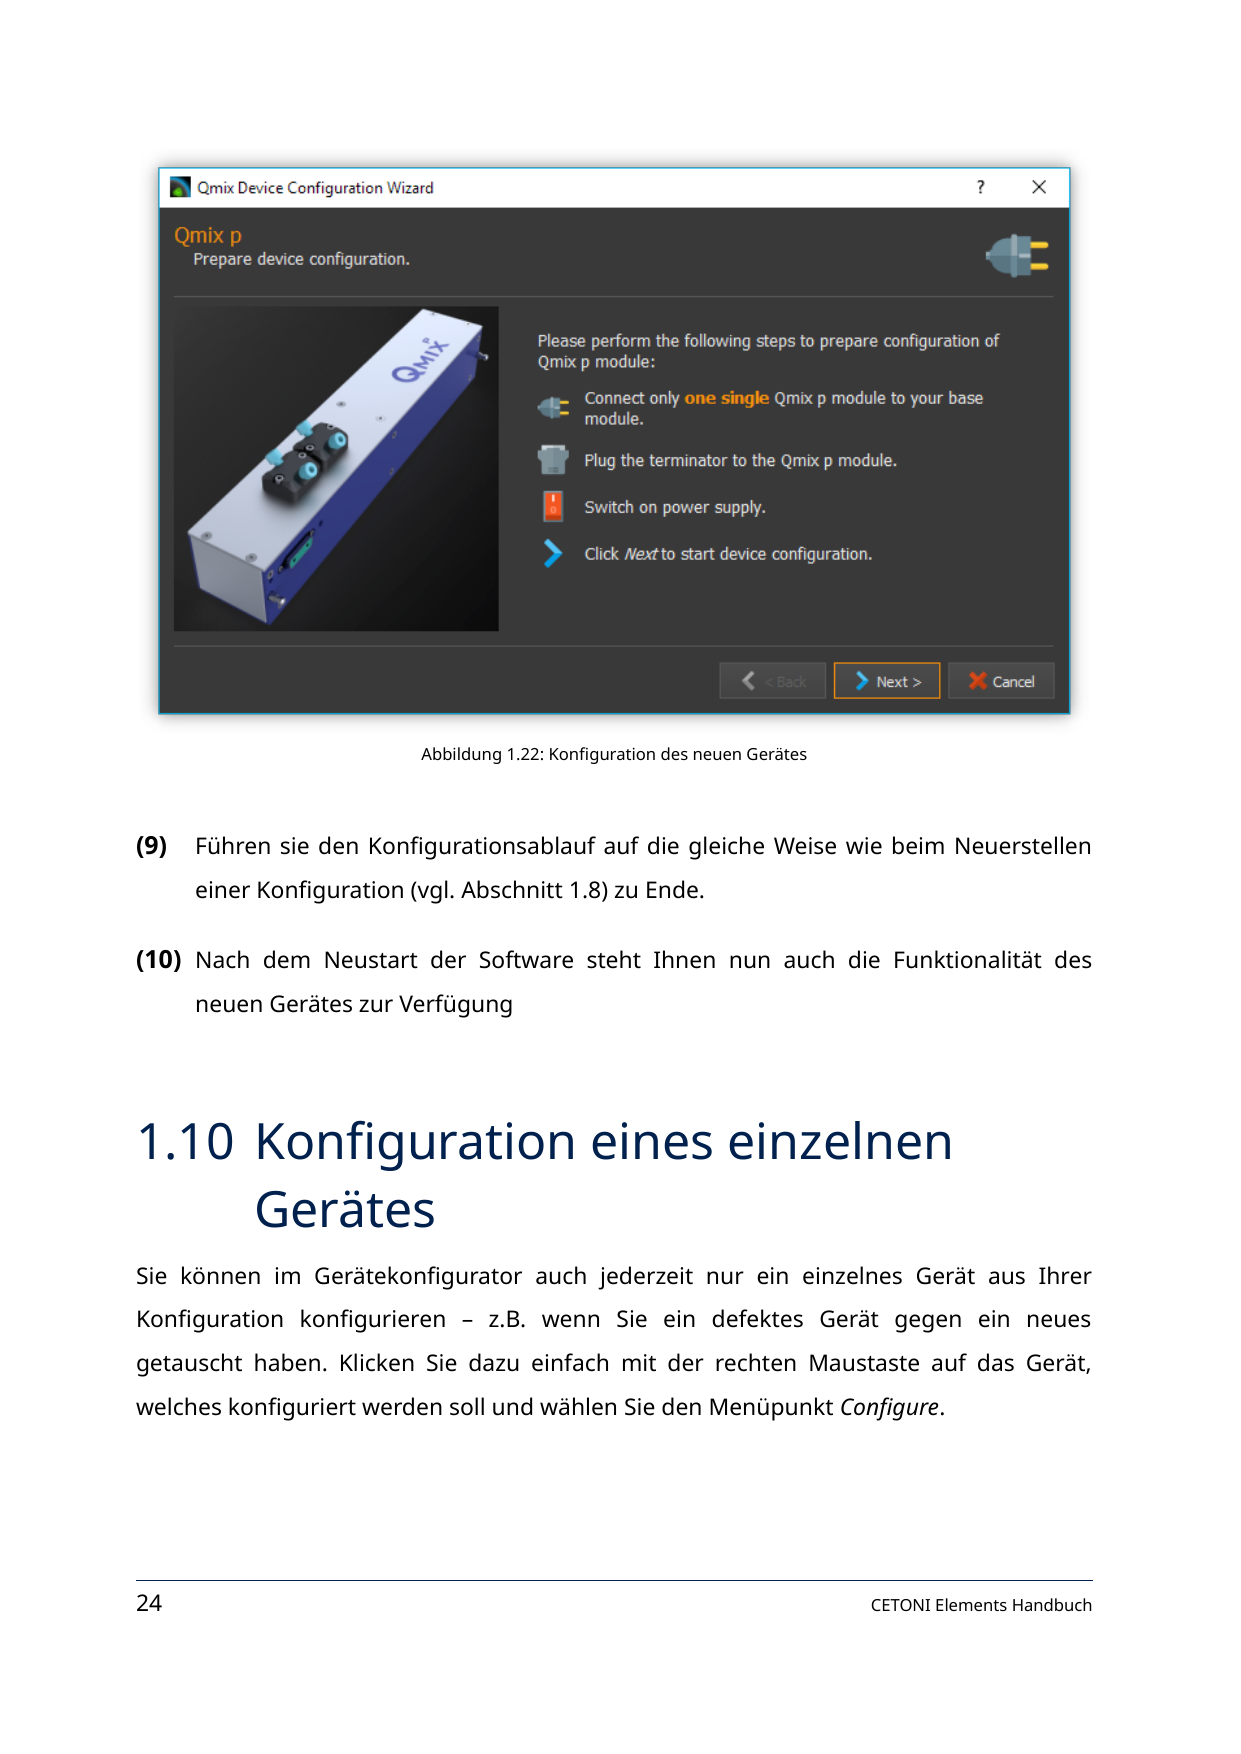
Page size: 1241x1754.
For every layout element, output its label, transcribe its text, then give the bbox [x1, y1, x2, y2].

picture [139, 148, 1090, 734]
list Führen sie den Konfigurationsablauf auf die gleiche Weise wie beim Neuerstellen einer Konfiguration (vgl. Abschnitt 1.8) zu Ende. [136, 136, 1093, 905]
text Sie können im Gerätekonfigurator auch jederzeit nur ein einzelnes Gerät aus Ihrer Konfiguration konfigurieren – z.B. wenn Sie ein defektes Gerät gegen ein neues getauscht haben. Klicken Sie dazu einfach mit der rechten Maustaste auf das Gerät, welches konfiguriert werden soll und wählen Sie den Menüpunkt Configure. [136, 1260, 1093, 1422]
list Nach dem Neustart der Software steht Ihnen nun auch die Funktionalität des neuen Gerätes zur Verfügung [136, 942, 1093, 1019]
subtitle Konfiguration eines einzelnen Gerätes [136, 1106, 1093, 1242]
list Abbildung 1.22: Konfiguration des neuen Gerätes [139, 734, 1089, 765]
